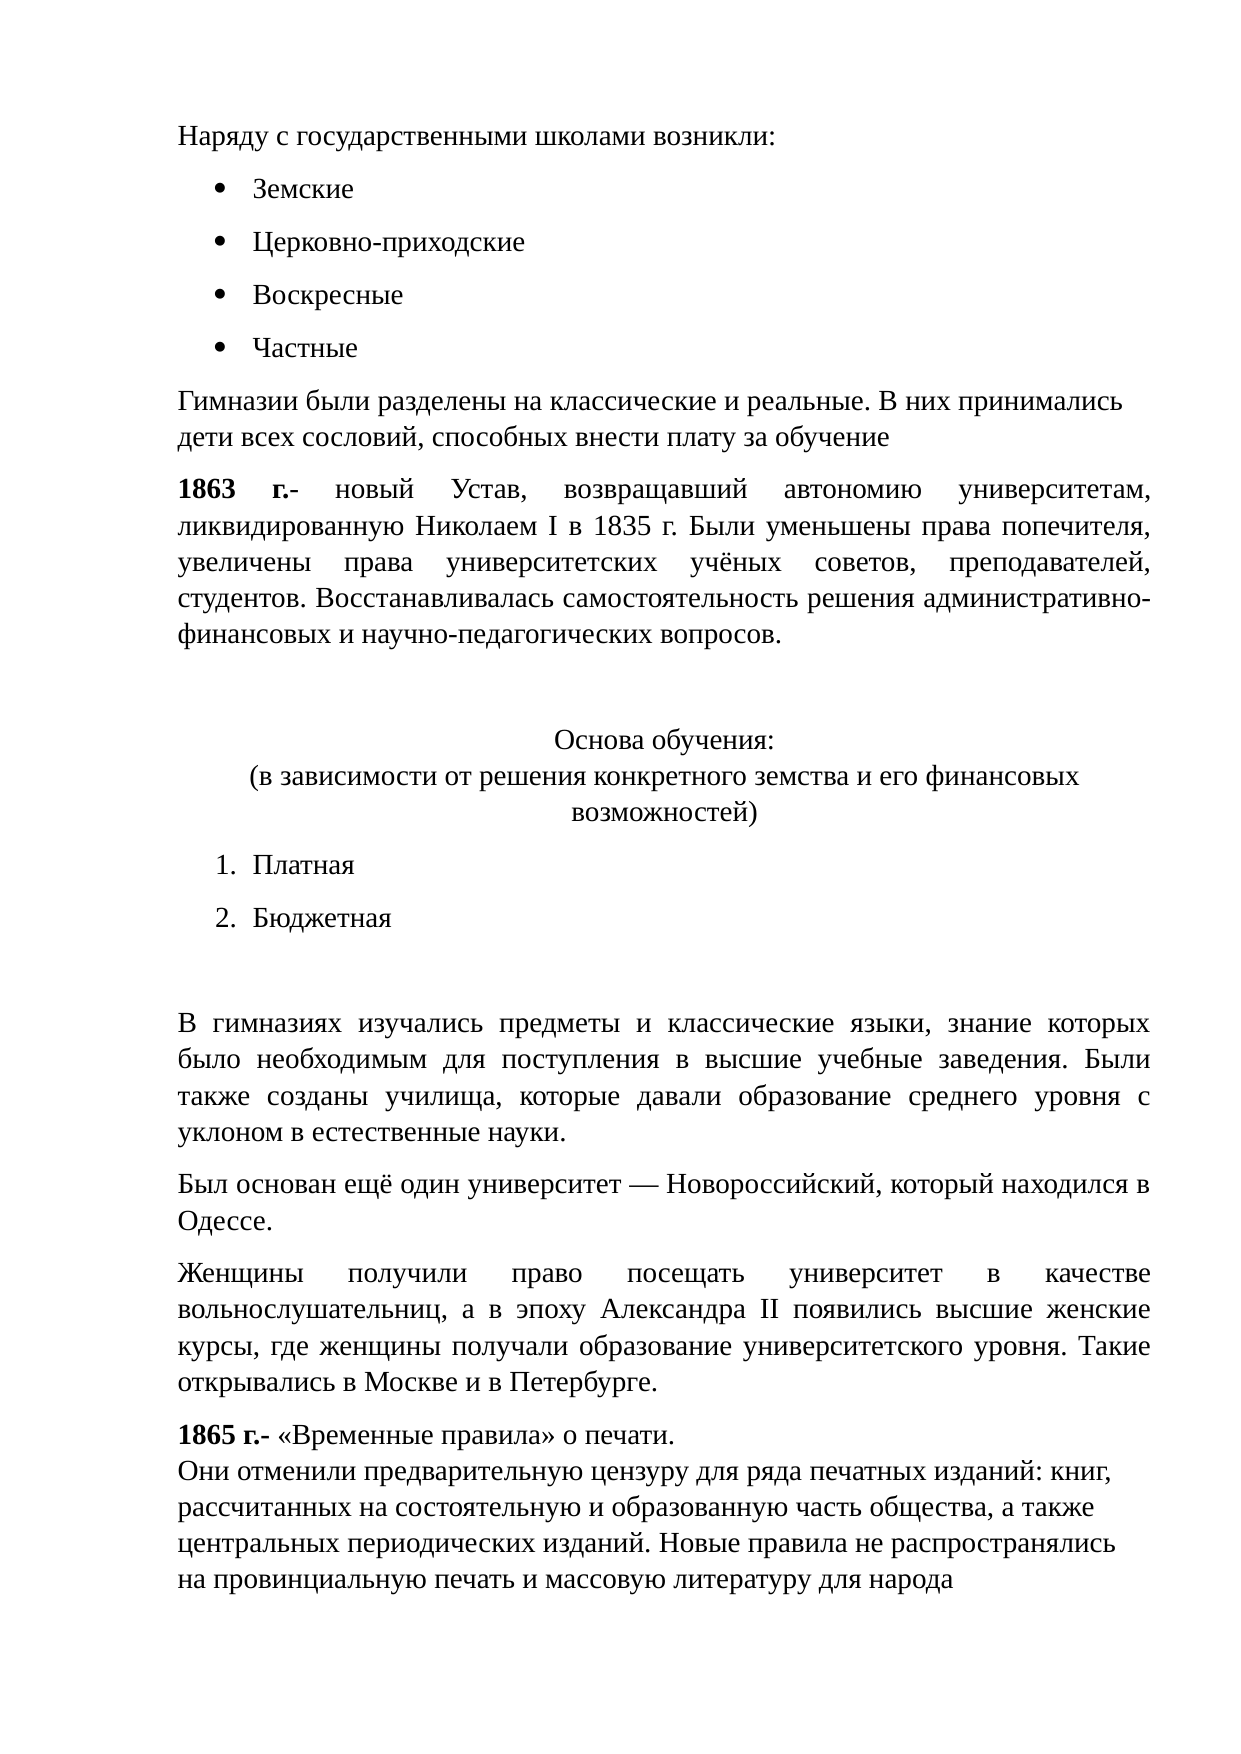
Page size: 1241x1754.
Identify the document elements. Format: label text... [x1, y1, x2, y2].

list Бюджетная [215, 900, 1152, 933]
list Частные [215, 330, 1152, 363]
list Церковно-приходские [215, 224, 1152, 257]
text 1863 г.- новый Устав, возвращавший автономию университетам, ликвидированную Николаем I в 1835 г. Были уменьшены права попечителя, увеличены права университетских учёных советов, преподавателей, студентов. Восстанавливалась самостоятельность решения административно-финансовых и научно-педагогических вопросов. [177, 472, 1152, 650]
list Земские [215, 171, 1152, 204]
text Гимназии были разделены на классические и реальные. В них принимались дети всех сословий, способных внести плату за обучение [177, 383, 1152, 452]
text Был основан ещё один университет — Новороссийский, который находился в Одессе. [177, 1167, 1152, 1236]
text Женщины получили право посещать университет в качестве вольнослушательниц, а в эпоху Александра II появились высшие женские курсы, где женщины получали образование университетского уровня. Такие открывались в Москве и в Петербурге. [177, 1256, 1152, 1397]
text В гимназиях изучались предметы и классические языки, знание которых было необходимым для поступления в высшие учебные заведения. Были также созданы училища, которые давали образование среднего уровня с уклоном в естественные науки. [177, 1005, 1152, 1147]
list Платная [215, 847, 1152, 880]
list Воскресные [215, 277, 1152, 310]
text Наряду с государственными школами возникли: [177, 118, 1152, 152]
text 1865 г.- «Временные правила» о печати. Они отменили предварительную цензуру для ряда печатных изданий: книг, рассчитанных на состоятельную и образованную часть общества, а также центральных периодических изданий. Новые правила не распространялись на провинциальную печать и массовую литературу для народа [177, 1417, 1152, 1595]
text Основа обучения: (в зависимости от решения конкретного земства и его финансовых возможностей) [177, 722, 1152, 828]
